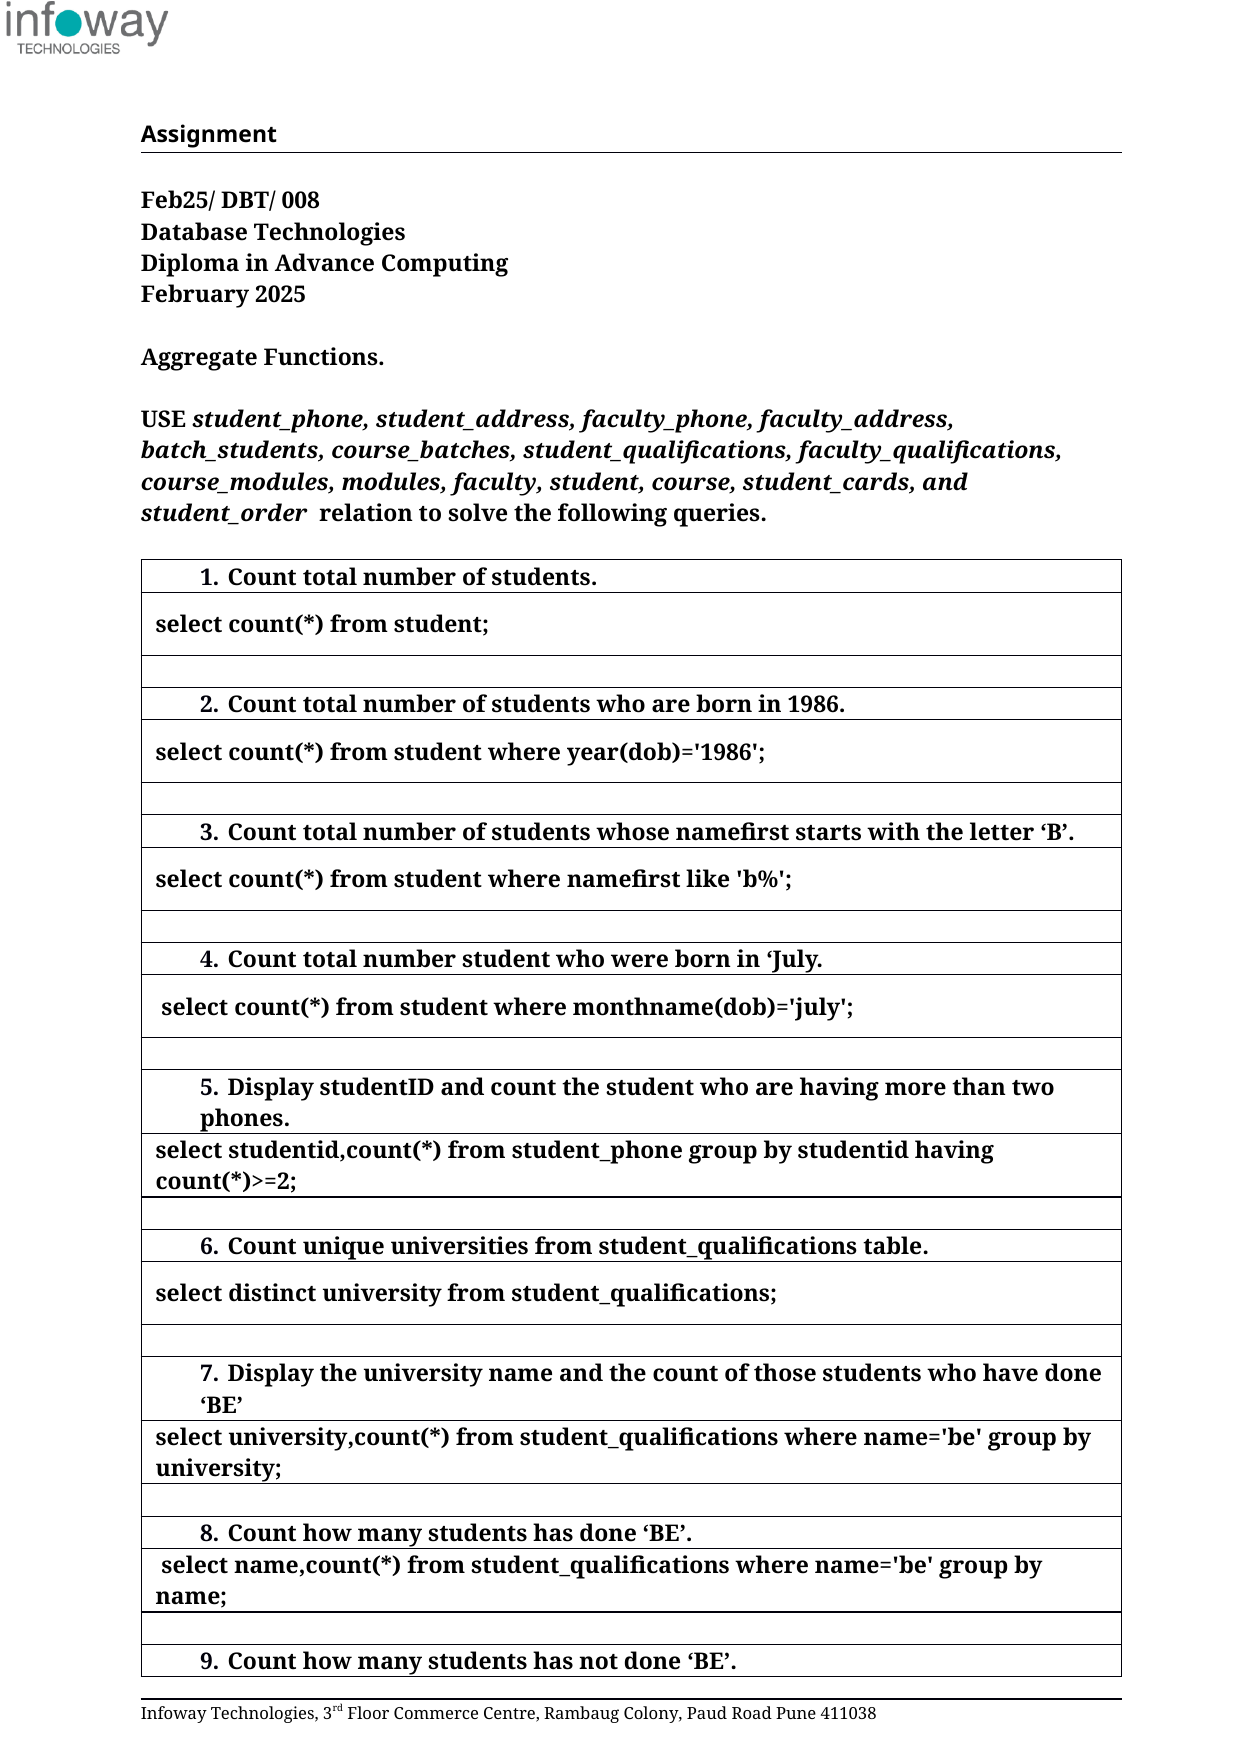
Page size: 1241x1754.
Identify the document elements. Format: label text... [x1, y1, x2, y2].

table_cell [142, 911, 1121, 942]
table_cell [142, 656, 1121, 687]
table_cell select studentid,count(*) from student_phone group by studentid having count(*)>=2; [142, 1134, 1121, 1196]
text Assignment [141, 118, 1122, 152]
table_cell Display studentID and count the student who are having more than two phones. [142, 1070, 1121, 1133]
table_cell [142, 1038, 1121, 1069]
picture [0, 0, 171, 57]
table_header Count total number of students. [142, 560, 1121, 592]
table_cell Count unique universities from student_qualifications table. [142, 1230, 1121, 1261]
table_cell select count(*) from student; [142, 593, 1121, 654]
table_cell Count total number student who were born in ‘July. [142, 943, 1121, 974]
text Diploma in Advance Computing [141, 247, 1122, 278]
table_cell select name,count(*) from student_qualifications where name='be' group by name; [142, 1549, 1121, 1611]
text February 2025 [141, 278, 1122, 309]
table_cell select distinct university from student_qualifications; [142, 1262, 1121, 1324]
text Feb25/ DBT/ 008 [141, 184, 1122, 216]
table_cell select count(*) from student where namefirst like 'b%'; [142, 848, 1121, 909]
table_cell [142, 1325, 1121, 1356]
table_cell select count(*) from student where year(dob)='1986'; [142, 720, 1121, 782]
table_cell Display the university name and the count of those students who have done ‘BE’ [142, 1357, 1121, 1420]
table_cell Count how many students has not done ‘BE’. [142, 1645, 1121, 1676]
table_cell Count how many students has done ‘BE’. [142, 1517, 1121, 1548]
table_cell Count total number of students whose namefirst starts with the letter ‘B’. [142, 815, 1121, 847]
table_cell [142, 1198, 1121, 1229]
table_cell [142, 1484, 1121, 1516]
table_cell select count(*) from student where monthname(dob)='july'; [142, 975, 1121, 1037]
table_cell select university,count(*) from student_qualifications where name='be' group by university; [142, 1421, 1121, 1483]
text Database Technologies [141, 216, 1122, 247]
table_cell Count total number of students who are born in 1986. [142, 688, 1121, 719]
table_cell [142, 783, 1121, 814]
text USE student_phone, student_address, faculty_phone, faculty_address, batch_students, course_batches, student_qualifications, faculty_qualifications, course_modules, modules, faculty, student, course, student_cards, and student_order relation to solve the following queries. [141, 403, 1122, 528]
text Aggregate Functions. [141, 341, 1122, 372]
table_cell [142, 1613, 1121, 1644]
